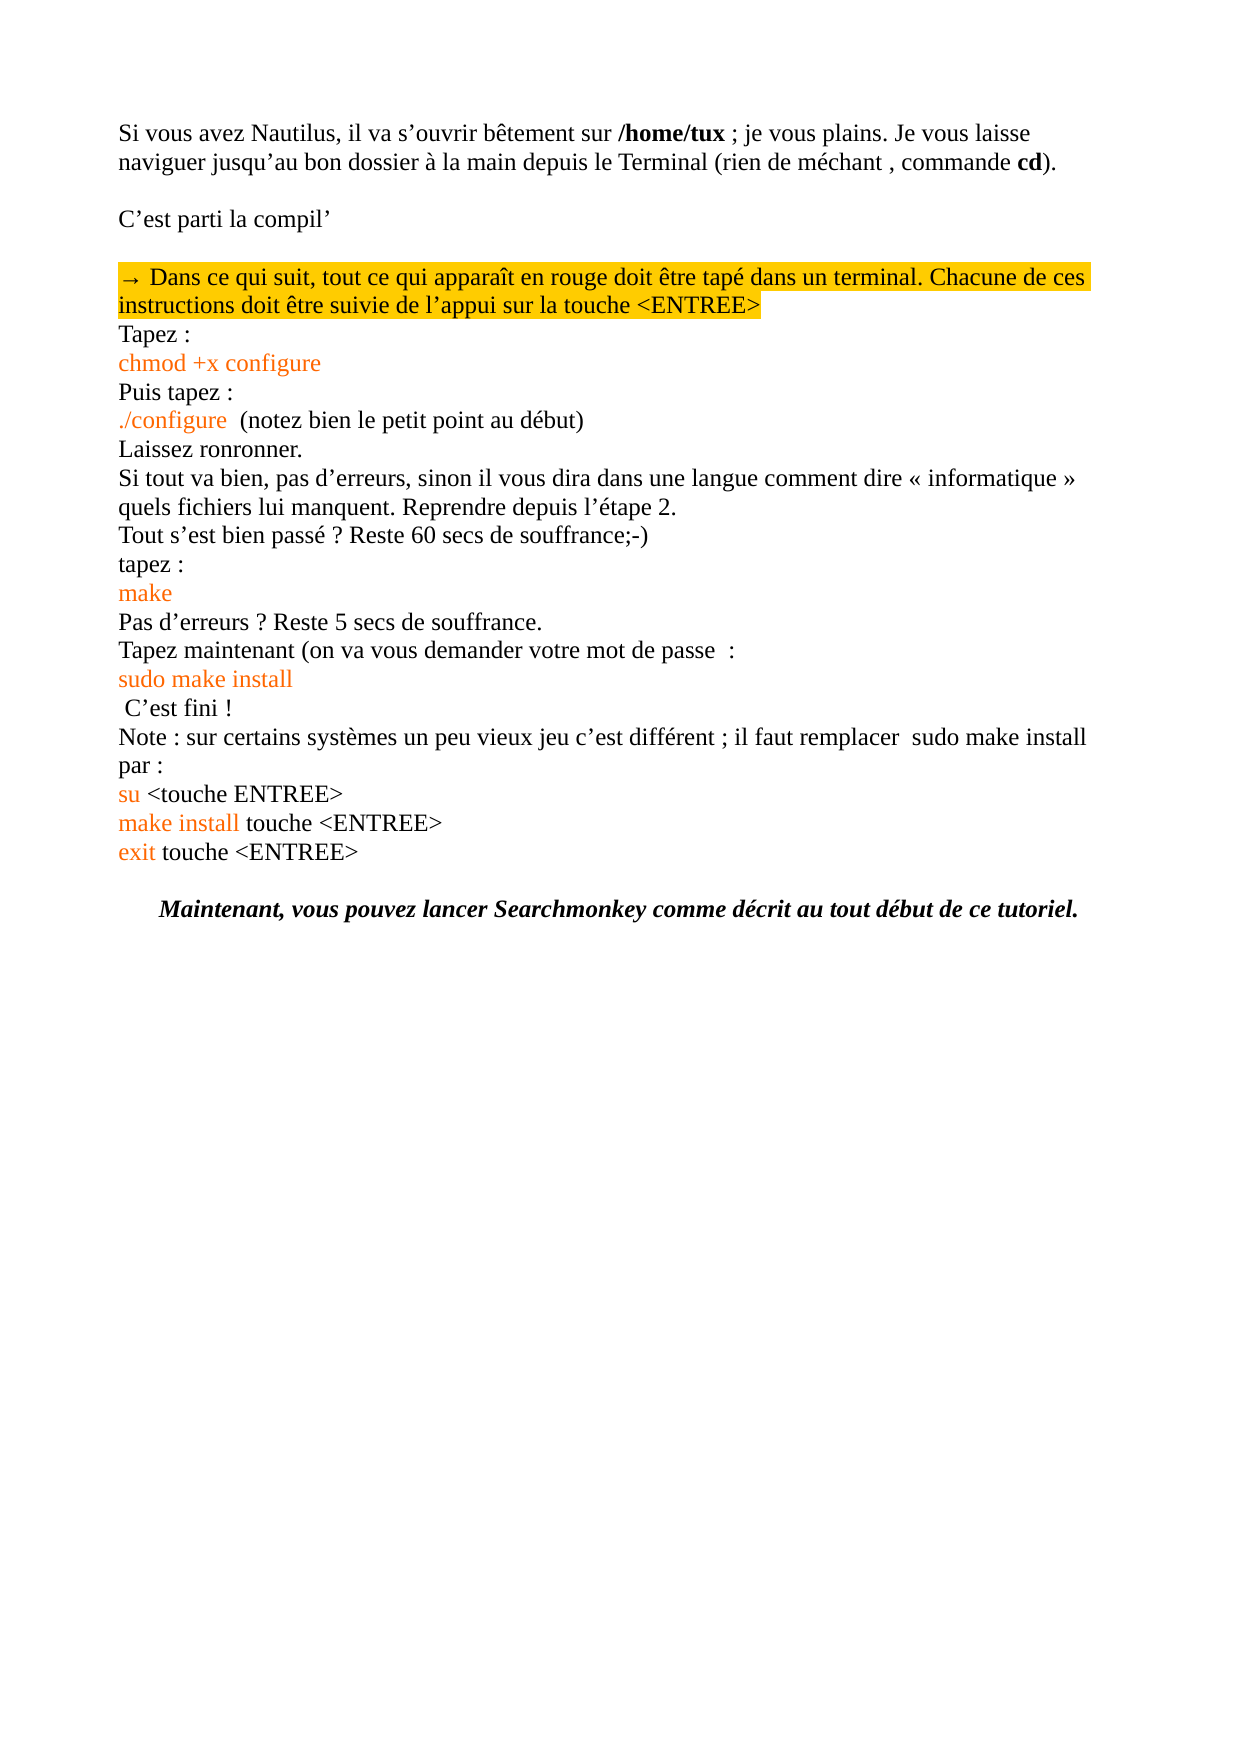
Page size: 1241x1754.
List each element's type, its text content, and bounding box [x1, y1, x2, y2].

text ./configure (notez bien le petit point au début) [118, 406, 1122, 434]
text → Dans ce qui suit, tout ce qui apparaît en rouge doit être tapé dans un terminal. Chacune de ces instructions doit être suivie de l’appui sur la touche <ENTREE> [118, 262, 1122, 319]
text Puis tapez : [118, 377, 1122, 406]
text C’est fini ! [118, 693, 1122, 722]
text Si tout va bien, pas d’erreurs, sinon il vous dira dans une langue comment dire « informatique » quels fichiers lui manquent. Reprendre depuis l’étape 2. [118, 463, 1122, 521]
text sudo make install [118, 664, 1122, 693]
text Pas d’erreurs ? Reste 5 secs de souffrance. [118, 607, 1122, 636]
text make install touche <ENTREE> [118, 808, 1122, 837]
text Note : sur certains systèmes un peu vieux jeu c’est différent ; il faut remplacer sudo make install par : [118, 722, 1122, 779]
text C’est parti la compil’ [118, 204, 1122, 233]
text Maintenant, vous pouvez lancer Searchmonkey comme décrit au tout début de ce tutoriel. [118, 894, 1122, 923]
text make [118, 578, 1122, 607]
text exit touche <ENTREE> [118, 837, 1122, 866]
text Tout s’est bien passé ? Reste 60 secs de souffrance;-) [118, 521, 1122, 549]
text Tapez : [118, 319, 1122, 348]
text tapez : [118, 549, 1122, 578]
text su <touche ENTREE> [118, 779, 1122, 808]
text Si vous avez Nautilus, il va s’ouvrir bêtement sur /home/tux ; je vous plains. Je vous laisse naviguer jusqu’au bon dossier à la main depuis le Terminal (rien de méchant , commande cd). [118, 118, 1122, 176]
text Tapez maintenant (on va vous demander votre mot de passe : [118, 636, 1122, 664]
text Laissez ronronner. [118, 434, 1122, 463]
text chmod +x configure [118, 348, 1122, 377]
